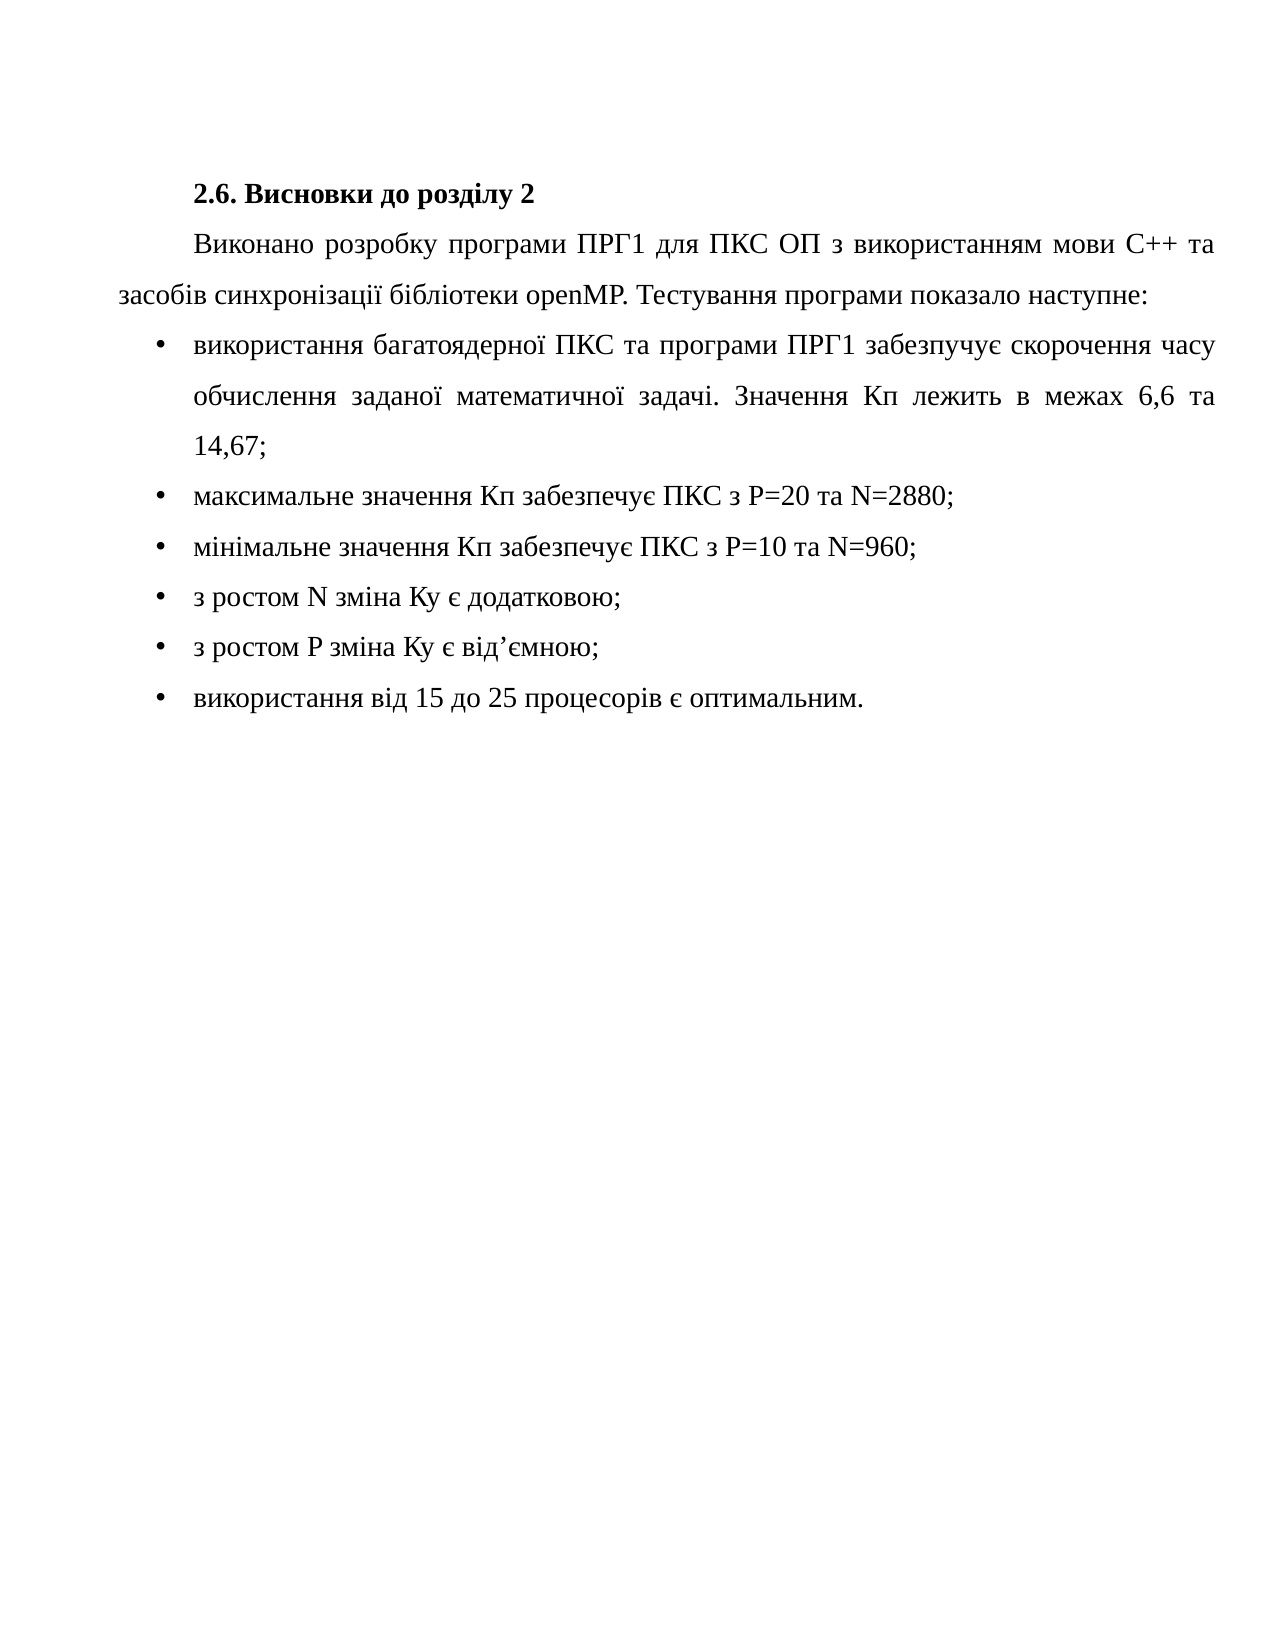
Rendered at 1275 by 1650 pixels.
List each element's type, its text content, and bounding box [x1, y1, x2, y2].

list використання багатоядерної ПКС та програми ПРГ1 забезпучує скорочення часу обчислення заданої математичної задачі. Значення Кп лежить в межах 6,6 та 14,67; [156, 327, 1216, 462]
text 2.6. Висновки до розділу 2 [118, 176, 1216, 210]
list максимальне значення Кп забезпечує ПКС з P=20 та N=2880; [156, 478, 1216, 512]
list мінімальне значення Кп забезпечує ПКС з P=10 та N=960; [156, 529, 1216, 562]
list використання від 15 до 25 процесорів є оптимальним. [156, 680, 1216, 714]
list з ростом N зміна Ку є додатковою; [156, 579, 1216, 613]
text Виконано розробку програми ПРГ1 для ПКС ОП з використанням мови C++ та засобів синхронізації бібліотеки openMP. Тестування програми показало наступне: [118, 227, 1216, 311]
list з ростом P зміна Ку є від’ємною; [156, 629, 1216, 663]
